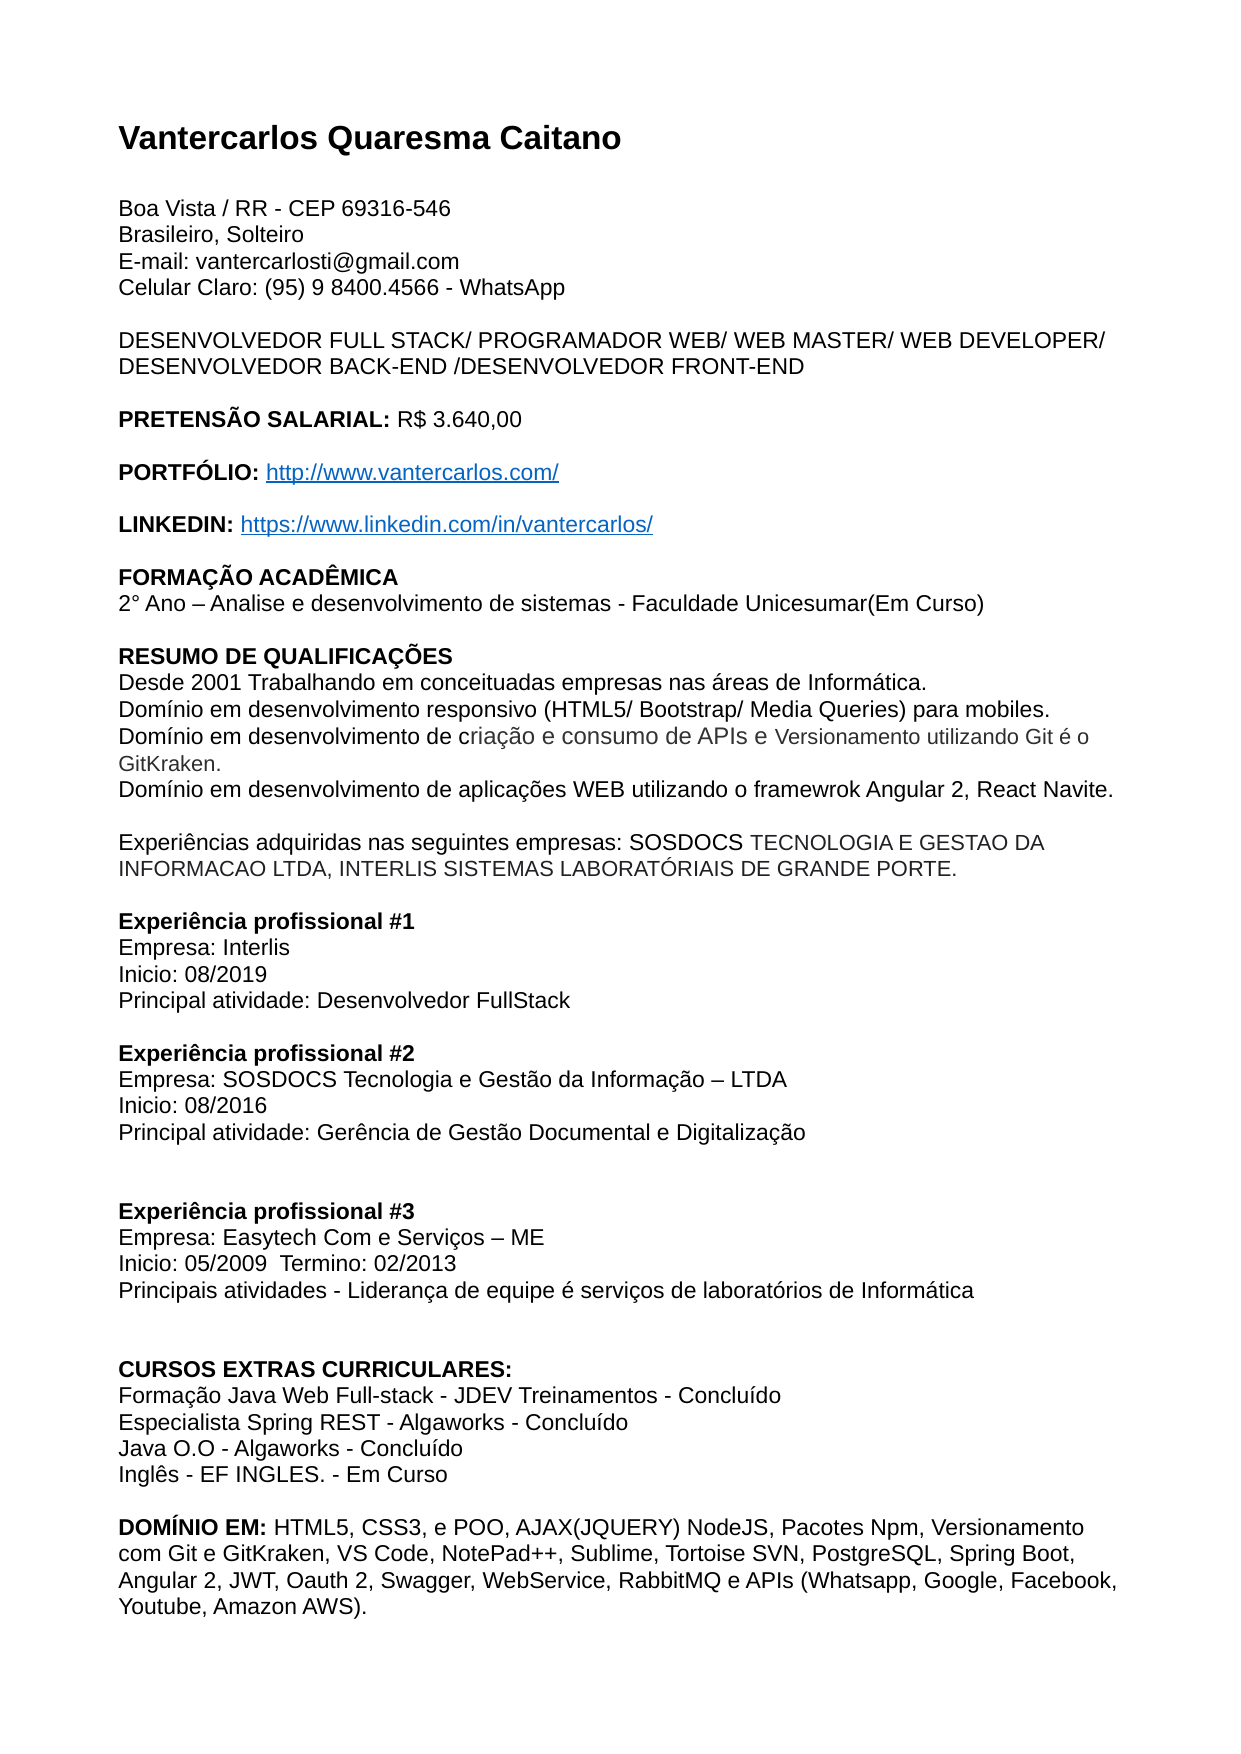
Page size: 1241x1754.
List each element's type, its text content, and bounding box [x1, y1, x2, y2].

text DESENVOLVEDOR FULL STACK/ PROGRAMADOR WEB/ WEB MASTER/ WEB DEVELOPER/ DESENVOLVEDOR BACK-END /DESENVOLVEDOR FRONT-END [118, 327, 1122, 379]
text Inglês - EF INGLES. - Em Curso [118, 1461, 1122, 1488]
text Empresa: Interlis [118, 934, 1122, 961]
text Vantercarlos Quaresma Caitano [118, 118, 1122, 157]
text Boa Vista / RR - CEP 69316-546 [118, 195, 1122, 221]
text Domínio em desenvolvimento de criação e consumo de APIs e Versionamento utilizando Git é o GitKraken. [118, 722, 1122, 776]
text PRETENSÃO SALARIAL: R$ 3.640,00 [118, 406, 1122, 432]
text Inicio: 08/2016 [118, 1092, 1122, 1119]
text Experiência profissional #2 [118, 1039, 1122, 1066]
text Principal atividade: Gerência de Gestão Documental e Digitalização [118, 1119, 1122, 1145]
text Principais atividades - Liderança de equipe é serviços de laboratórios de Informática [118, 1277, 1122, 1303]
text Inicio: 05/2009 Termino: 02/2013 [118, 1250, 1122, 1277]
text FORMAÇÃO ACADÊMICA [118, 564, 1122, 590]
text Celular Claro: (95) 9 8400.4566 - WhatsApp [118, 274, 1122, 300]
text Java O.O - Algaworks - Concluído [118, 1435, 1122, 1461]
text Experiências adquiridas nas seguintes empresas: SOSDOCS TECNOLOGIA E GESTAO DA INFORMACAO LTDA, INTERLIS SISTEMAS LABORATÓRIAIS DE GRANDE PORTE. [118, 829, 1122, 881]
text LINKEDIN: https://www.linkedin.com/in/vantercarlos/ [118, 511, 1122, 538]
text Empresa: Easytech Com e Serviços – ME [118, 1224, 1122, 1250]
text Experiência profissional #3 [118, 1198, 1122, 1224]
text PORTFÓLIO: http://www.vantercarlos.com/ [118, 458, 1122, 485]
text Empresa: SOSDOCS Tecnologia e Gestão da Informação – LTDA [118, 1066, 1122, 1092]
text 2° Ano – Analise e desenvolvimento de sistemas - Faculdade Unicesumar(Em Curso) [118, 590, 1122, 617]
text RESUMO DE QUALIFICAÇÕES [118, 643, 1122, 669]
text E-mail: vantercarlosti@gmail.com [118, 248, 1122, 274]
text Domínio em desenvolvimento de aplicações WEB utilizando o framewrok Angular 2, React Navite. [118, 776, 1122, 802]
text CURSOS EXTRAS CURRICULARES: [118, 1356, 1122, 1382]
text Domínio em desenvolvimento responsivo (HTML5/ Bootstrap/ Media Queries) para mobiles. [118, 696, 1122, 722]
text Principal atividade: Desenvolvedor FullStack [118, 987, 1122, 1013]
text Especialista Spring REST - Algaworks - Concluído [118, 1408, 1122, 1435]
text Desde 2001 Trabalhando em conceituadas empresas nas áreas de Informática. [118, 669, 1122, 696]
text Brasileiro, Solteiro [118, 221, 1122, 248]
text Inicio: 08/2019 [118, 961, 1122, 987]
text Formação Java Web Full-stack - JDEV Treinamentos - Concluído [118, 1382, 1122, 1408]
text Experiência profissional #1 [118, 908, 1122, 934]
text DOMÍNIO EM: HTML5, CSS3, e POO, AJAX(JQUERY) NodeJS, Pacotes Npm, Versionamento com Git e GitKraken, VS Code, NotePad++, Sublime, Tortoise SVN, PostgreSQL, Spring Boot, Angular 2, JWT, Oauth 2, Swagger, WebService, RabbitMQ e APIs (Whatsapp, Google, Facebook, Youtube, Amazon AWS). [118, 1514, 1122, 1619]
